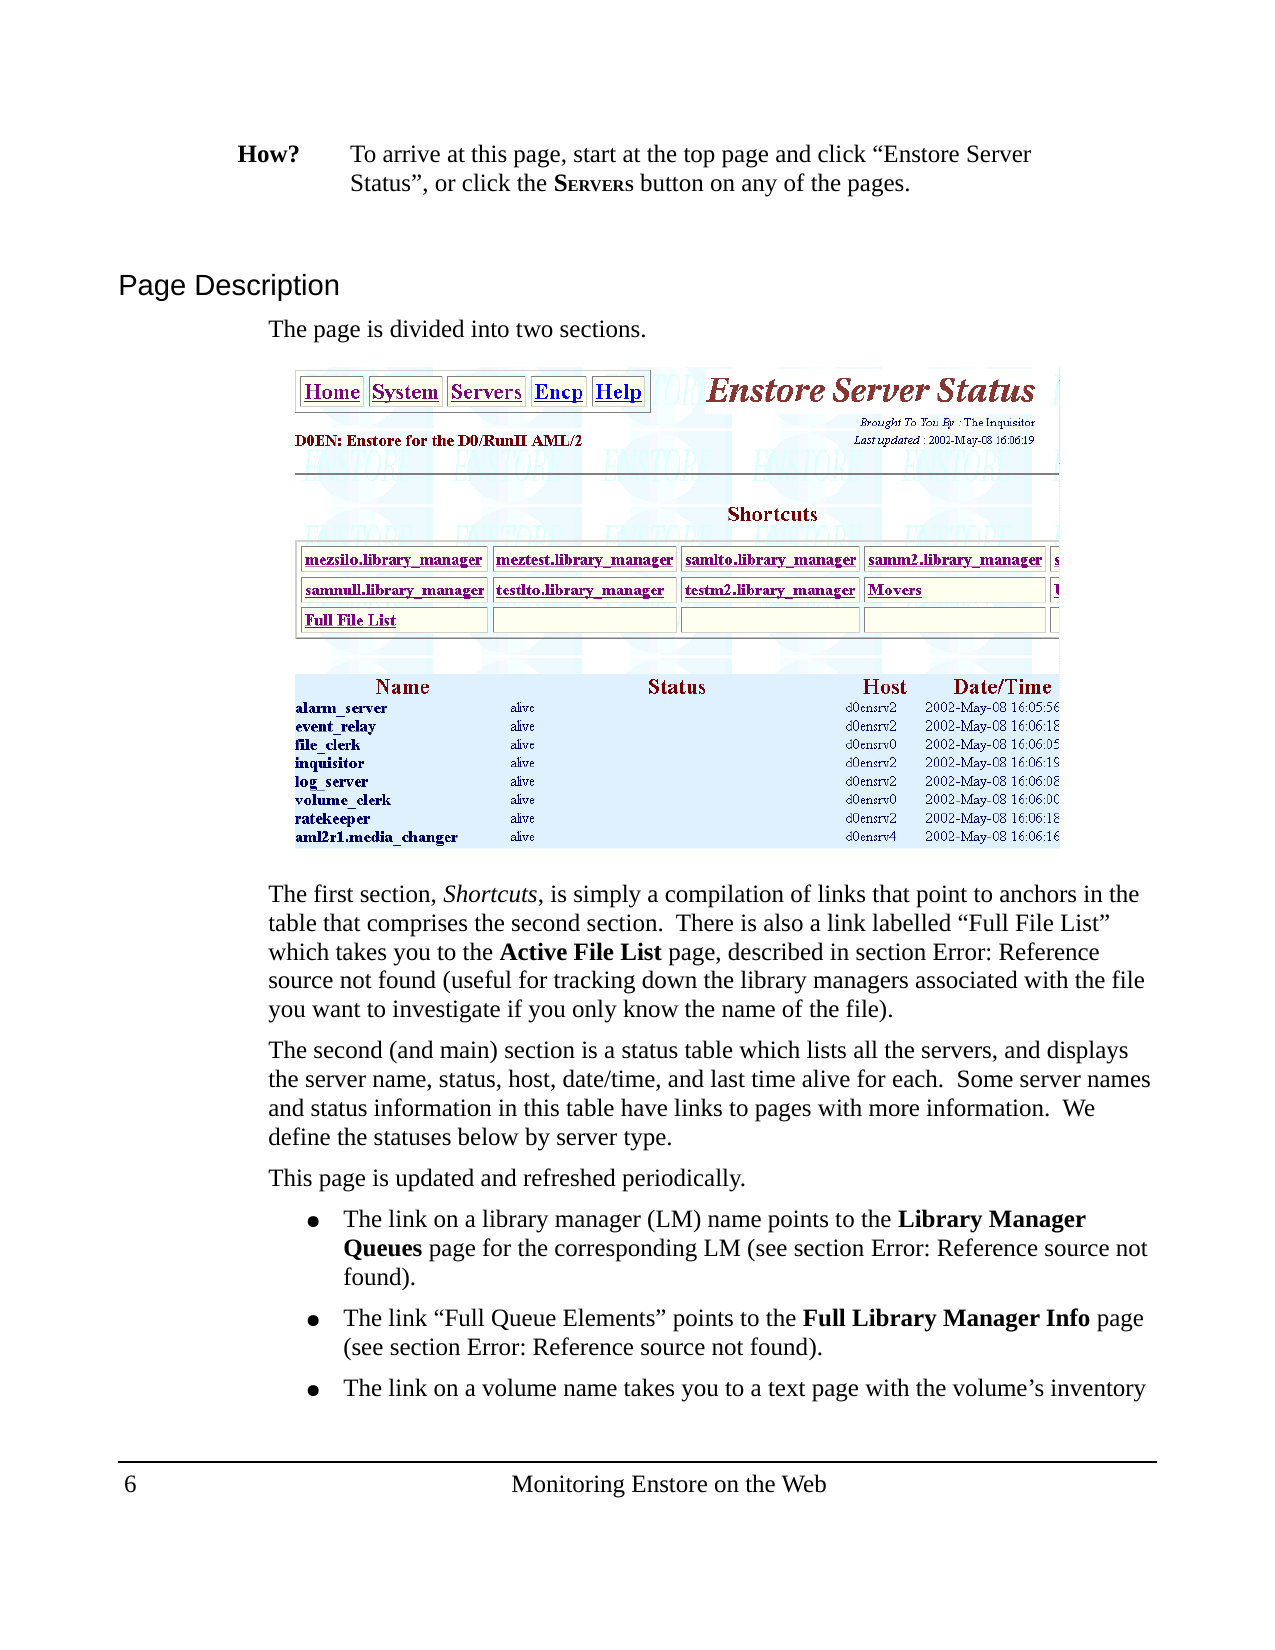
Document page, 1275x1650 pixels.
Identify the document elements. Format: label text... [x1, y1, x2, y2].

table_cell To arrive at this page, start at the top page and click “Enstore Server Status”, or click the Servers button on any of the pages. [338, 118, 1050, 214]
list The link on a volume name takes you to a text page with the volume’s inventory information (see section ). [306, 1373, 1157, 1402]
text The page is divided into two sections. [268, 314, 1157, 342]
text This page is updated and refreshed periodically. by default every 20 seconds, and refreshes automatically every hour (usually -- this is browser-dependent). [268, 1163, 1157, 1192]
text The first section, Shortcuts, is simply a compilation of links that point to anchors in the table that comprises the second section. There is also a link labelled “Full File List” which takes you to the Active File List page, described in section (useful for tracking down the library managers associated with the file you want to investigate if you only know the name of the file). [268, 879, 1157, 1023]
table_cell How? [225, 118, 337, 214]
list The link “Full Queue Elements” points to the Full Library Manager Info page (see section ). [306, 1303, 1157, 1360]
subtitle Page Description [118, 268, 1157, 301]
text serverstatustop.gif 162 [268, 355, 1157, 867]
text The second (and main) section is a status table which lists all the servers, and displays the server name, status, host, date/time, and last time alive for each. Some server names and status information in this table have links to pages with more information. We define the statuses below by server type. [268, 1035, 1157, 1150]
list The link on a library manager (LM) name points to the Library Manager Queues page for the corresponding LM (see section ). [306, 1204, 1157, 1290]
